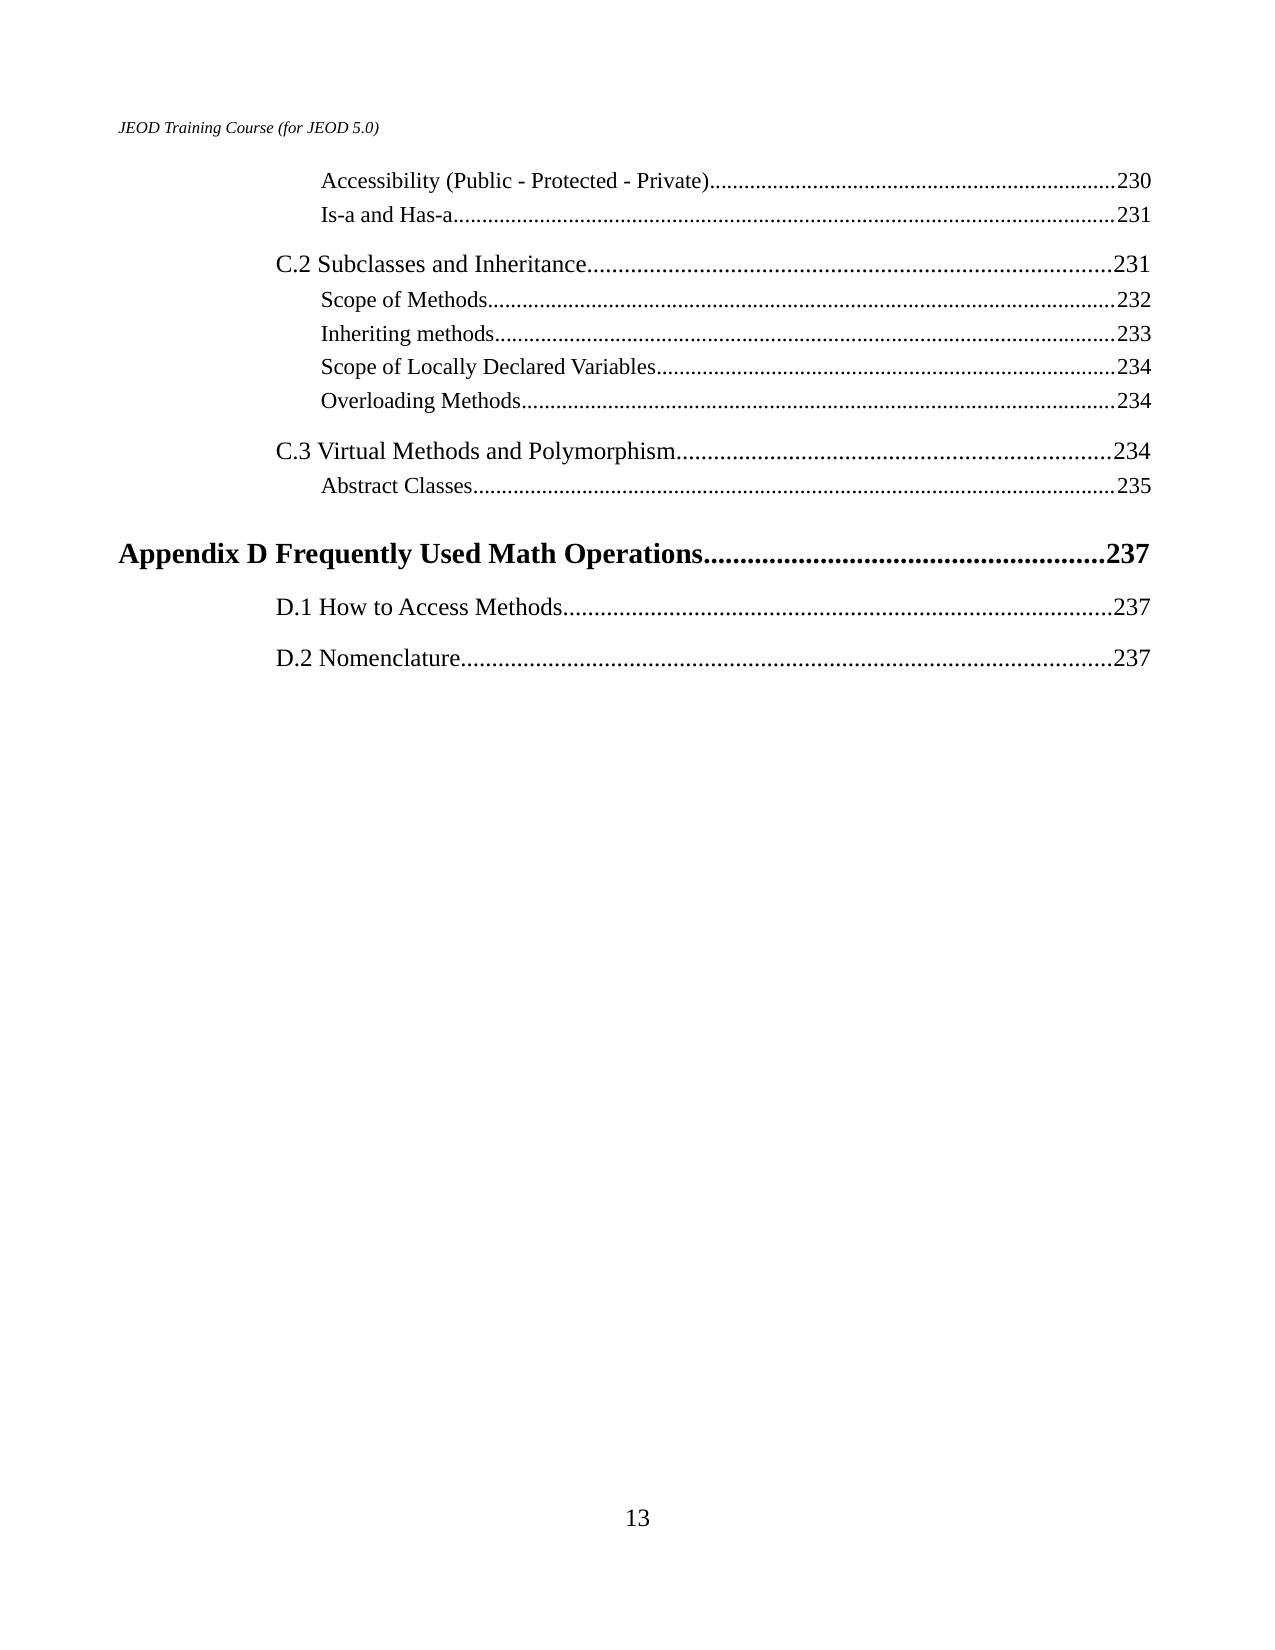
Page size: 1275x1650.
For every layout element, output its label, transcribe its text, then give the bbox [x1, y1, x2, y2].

text D.2 Nomenclature 237 [276, 643, 1157, 672]
text C.2 Subclasses and Inheritance 231 [276, 249, 1157, 278]
text Scope of Locally Declared Variables 234 [321, 353, 1157, 380]
text C.3 Virtual Methods and Polymorphism 234 [276, 436, 1157, 465]
text Overloading Methods 234 [321, 387, 1157, 414]
text Is-a and Has-a 231 [321, 201, 1157, 227]
text Scope of Methods 232 [321, 286, 1157, 312]
text Appendix D Frequently Used Math Operations 237 [118, 536, 1157, 570]
text Accessibility (Public - Protected - Private) 230 [321, 167, 1157, 193]
text Inheriting methods 233 [321, 319, 1157, 346]
text Abstract Classes 235 [321, 472, 1157, 499]
text D.1 How to Access Methods 237 [276, 592, 1157, 621]
